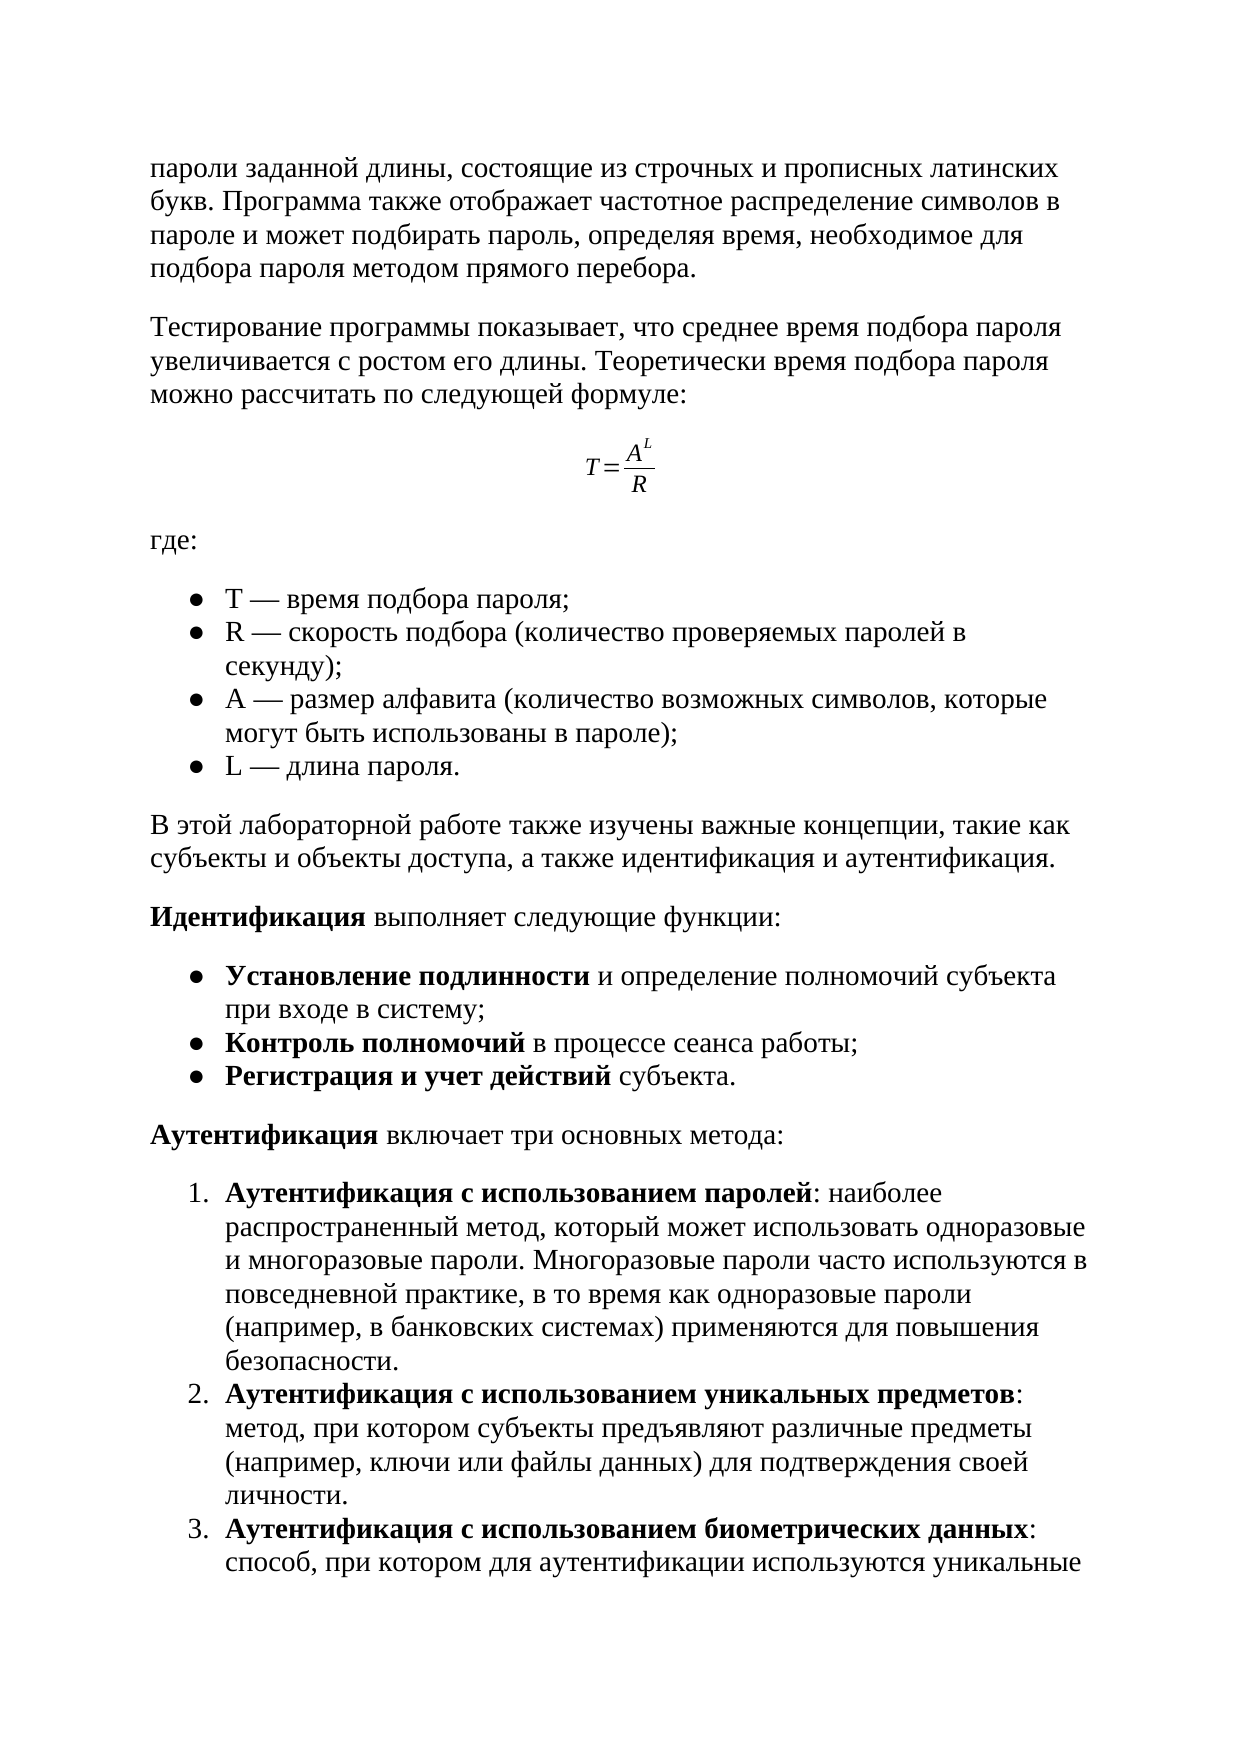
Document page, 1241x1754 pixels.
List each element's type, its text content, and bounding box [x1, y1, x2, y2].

text В этой лабораторной работе также изучены важные концепции, такие как субъекты и объекты доступа, а также идентификация и аутентификация. [150, 807, 1090, 874]
text где: [150, 522, 1090, 556]
list Аутентификация с использованием уникальных предметов: метод, при котором субъекты предъявляют различные предметы (например, ключи или файлы данных) для подтверждения своей личности. [187, 1377, 1090, 1511]
text пароли заданной длины, состоящие из строчных и прописных латинских букв. Программа также отображает частотное распределение символов в пароле и может подбирать пароль, определяя время, необходимое для подбора пароля методом прямого перебора. [150, 150, 1090, 284]
list Аутентификация с использованием паролей: наиболее распространенный метод, который может использовать одноразовые и многоразовые пароли. Многоразовые пароли часто используются в повседневной практике, в то время как одноразовые пароли (например, в банковских системах) применяются для повышения безопасности. [187, 1175, 1090, 1377]
text Аутентификация включает три основных метода: [150, 1117, 1090, 1150]
list A — размер алфавита (количество возможных символов, которые могут быть использованы в пароле); [187, 681, 1090, 748]
list R — скорость подбора (количество проверяемых паролей в секунду); [187, 614, 1090, 681]
list Контроль полномочий в процессе сеанса работы; [187, 1025, 1090, 1058]
text Тестирование программы показывает, что среднее время подбора пароля увеличивается с ростом его длины. Теоретически время подбора пароля можно рассчитать по следующей формуле: [150, 309, 1090, 410]
list Регистрация и учет действий субъекта. [187, 1058, 1090, 1092]
list T — время подбора пароля; [187, 581, 1090, 614]
text Идентификация выполняет следующие функции: [150, 899, 1090, 933]
list Установление подлинности и определение полномочий субъекта при входе в систему; [187, 958, 1090, 1025]
list Аутентификация с использованием биометрических данных: способ, при котором для аутентификации используются уникальные [187, 1511, 1090, 1578]
list L — длина пароля. [187, 748, 1090, 782]
